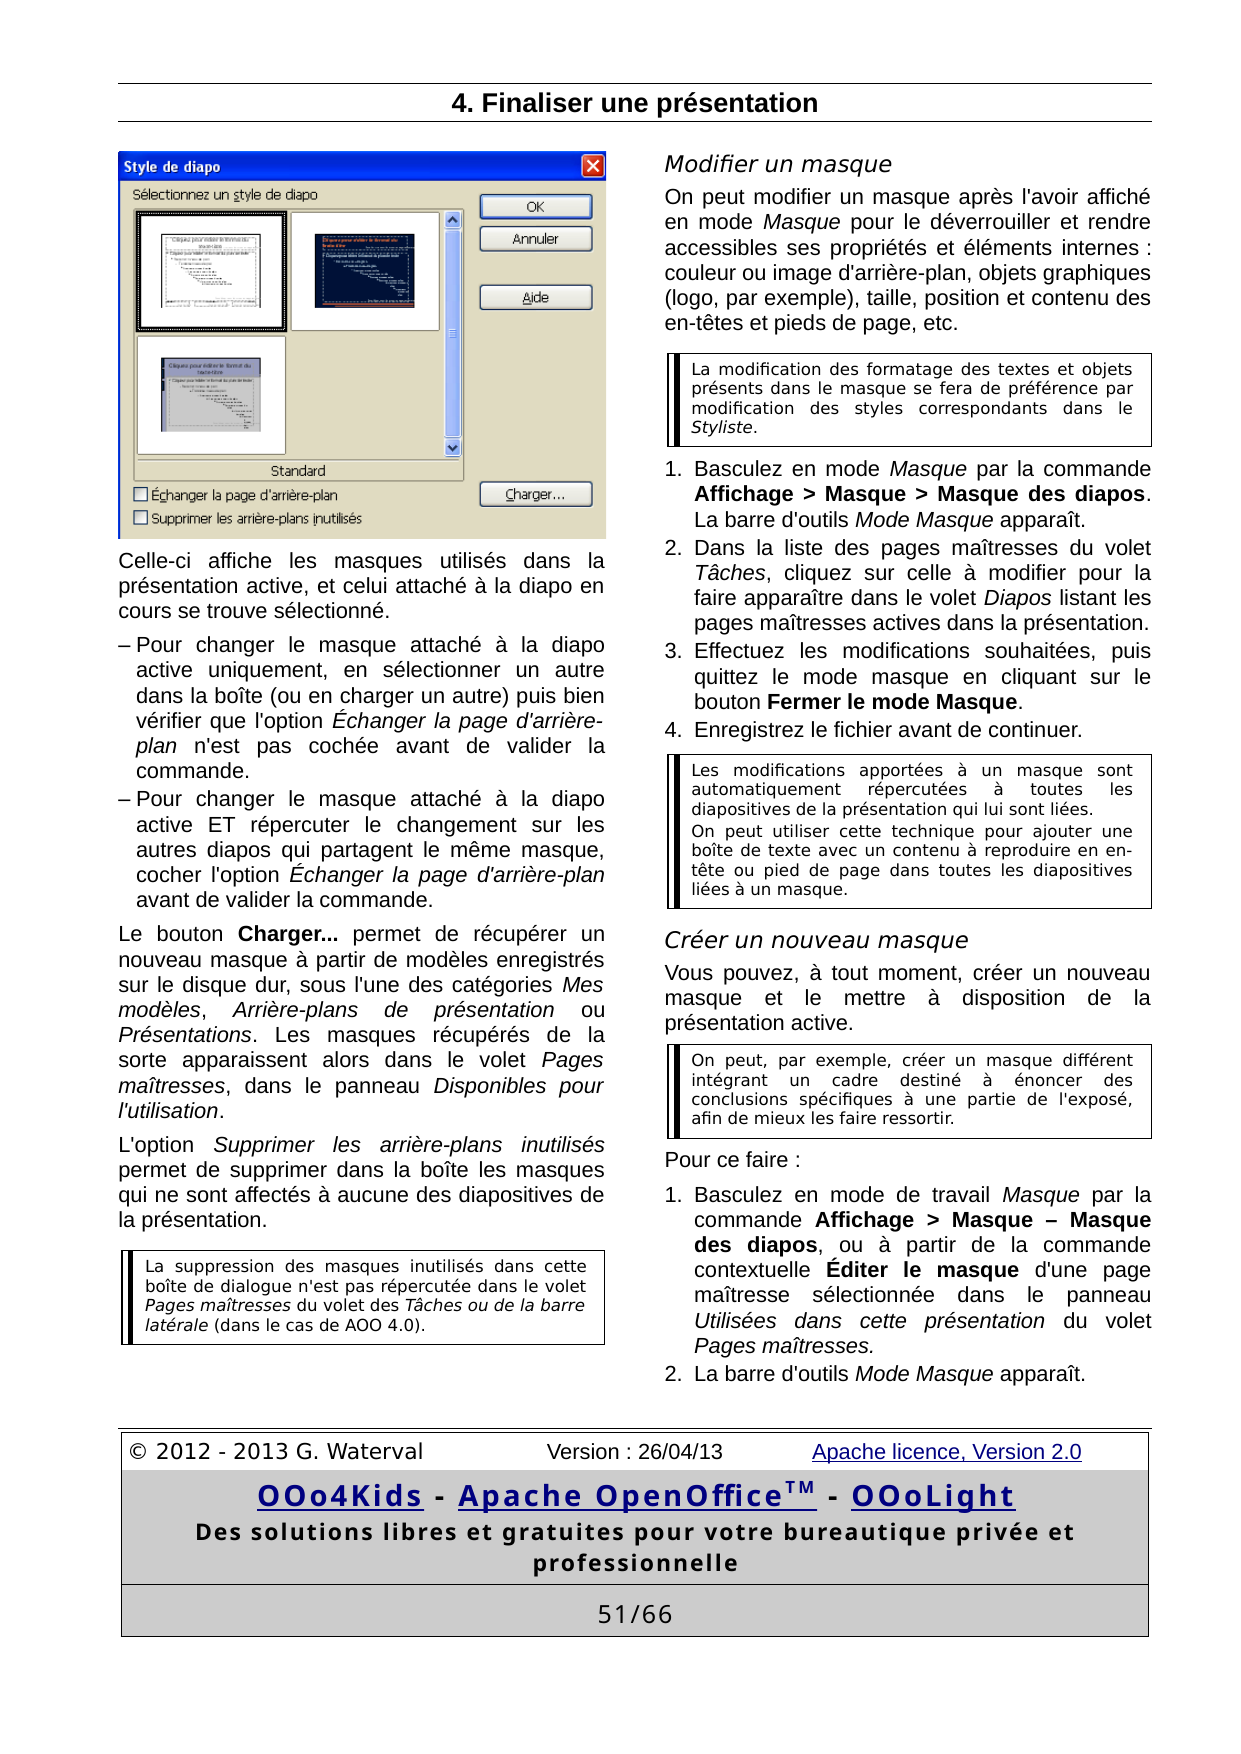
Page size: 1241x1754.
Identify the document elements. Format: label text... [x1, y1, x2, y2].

text L'option Supprimer les arrière-plans inutilisés permet de supprimer dans la boîte les masques qui ne sont affectés à aucune des diapositives de la présentation. [118, 1132, 605, 1233]
list Pour changer le masque attaché à la diapo active uniquement, en sélectionner un autre dans la boîte (ou en charger un autre) puis bien vérifier que l'option Échanger la page d'arrière-plan n'est pas cochée avant de valider la commande. [118, 632, 605, 783]
subtitle Créer un nouveau masque [664, 927, 1152, 954]
list Basculez en mode de travail Masque par la commande Affichage > Masque – Masque des diapos, ou à partir de la commande contextuelle Éditer le masque d'une page maîtresse sélectionnée dans le panneau Utilisées dans cette présentation du volet Pages maîtresses. [664, 1181, 1152, 1358]
list Effectuez les modifications souhaitées, puis quittez le mode masque en cliquant sur le bouton Fermer le mode Masque. [664, 638, 1152, 714]
list Enregistrez le fichier avant de continuer. [664, 717, 1152, 742]
list Dans la liste des pages maîtresses du volet Tâches, cliquez sur celle à modifier pour la faire apparaître dans le volet Diapos listant les pages maîtresses actives dans la présentation. [664, 535, 1152, 636]
table_header On peut, par exemple, créer un masque différent intégrant un cadre destiné à énoncer des conclusions spécifiques à une partie de l'exposé, afin de mieux les faire ressortir. [680, 1045, 1151, 1137]
text Celle-ci affiche les masques utilisés dans la présentation active, et celui attaché à la diapo en cours se trouve sélectionné. [118, 548, 605, 623]
table_header La modification des formatage des textes et objets présents dans le masque se fera de préférence par modification des styles correspondants dans le Styliste. [680, 354, 1151, 446]
list Pour changer le masque attaché à la diapo active ET répercuter le changement sur les autres diapos qui partagent le même masque, cocher l'option Échanger la page d'arrière-plan avant de valider la commande. [118, 786, 605, 912]
list Basculez en mode Masque par la commande Affichage > Masque > Masque des diapos. La barre d'outils Mode Masque apparaît. [664, 456, 1152, 532]
text On peut modifier un masque après l'avoir affiché en mode Masque pour le déverrouiller et rendre accessibles ses propriétés et éléments internes : couleur ou image d'arrière-plan, objets graphiques (logo, par exemple), taille, position et contenu des en-têtes et pieds de page, etc. [664, 184, 1152, 335]
subtitle Modifier un masque [664, 151, 1152, 178]
list Le bouton Charger... permet de récupérer un nouveau masque à partir de modèles enregistrés sur le disque dur, sous l'une des catégories Mes modèles, Arrière-plans de présentation ou Présentations. Les masques récupérés de la sorte apparaissent alors dans le volet Pages maîtresses, dans le panneau Disponibles pour l'utilisation. [118, 921, 605, 1123]
table_header La suppression des masques inutilisés dans cette boîte de dialogue n'est pas répercutée dans le volet Pages maîtresses du volet des Tâches ou de la barre latérale (dans le cas de AOO 4.0). [133, 1251, 604, 1344]
text Vous pouvez, à tout moment, créer un nouveau masque et le mettre à disposition de la présentation active. [664, 960, 1152, 1035]
list La barre d'outils Mode Masque apparaît. [664, 1361, 1152, 1386]
text Pour ce faire : [664, 1147, 1152, 1173]
table_header Les modifications apportées à un masque sont automatiquement répercutées à toutes les diapositives de la présentation qui lui sont liées. On peut utiliser cette technique pour ajouter une boîte de texte avec un contenu à reproduire en en-tête ou pied de page dans toutes les diapositives liées à un masque. [680, 755, 1151, 908]
